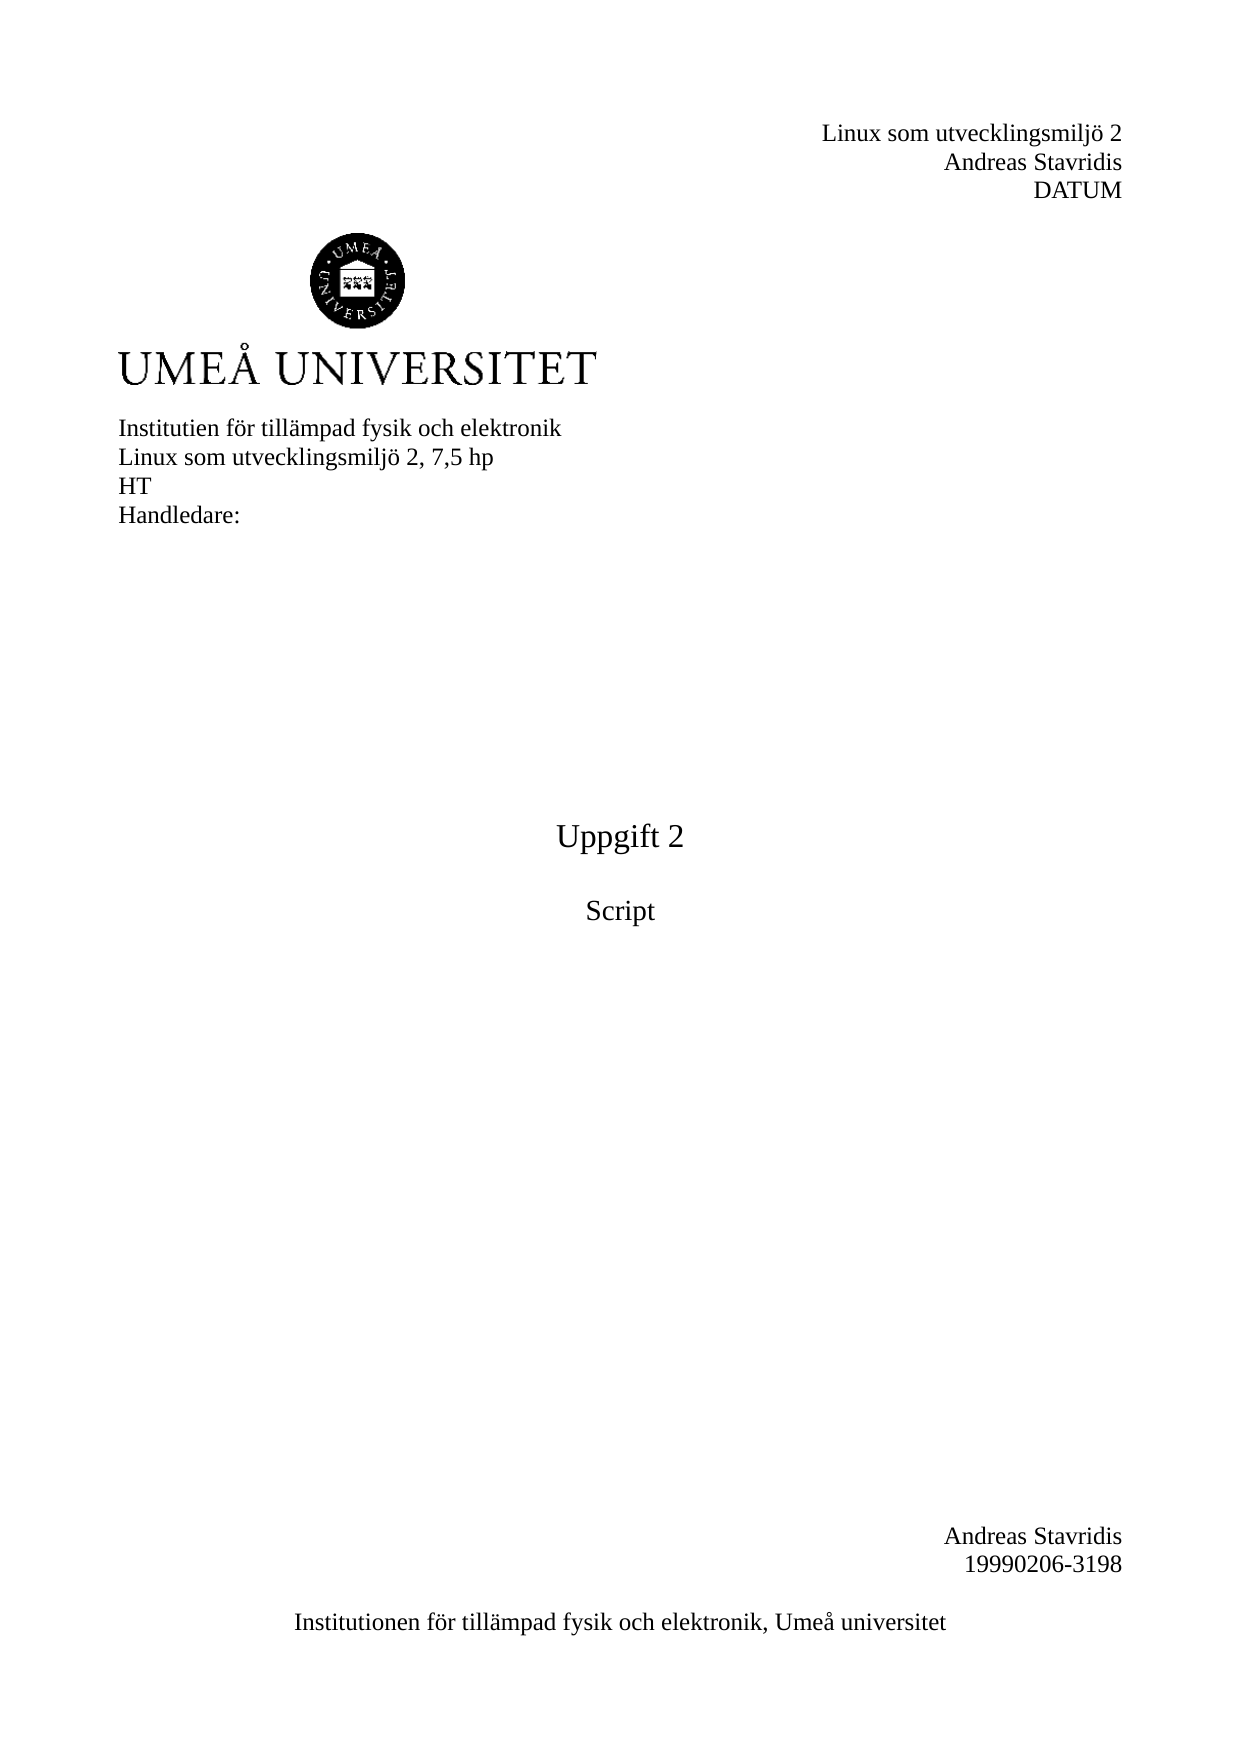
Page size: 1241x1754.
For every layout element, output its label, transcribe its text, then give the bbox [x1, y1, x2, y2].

text HT [118, 471, 1122, 500]
text Script [118, 893, 1122, 926]
text Handledare: [118, 500, 1122, 528]
picture [118, 233, 597, 385]
text Linux som utvecklingsmiljö 2, 7,5 hp [118, 442, 1122, 471]
text Uppgift 2 [118, 816, 1122, 854]
text Institutien för tillämpad fysik och elektronik [118, 413, 1122, 442]
